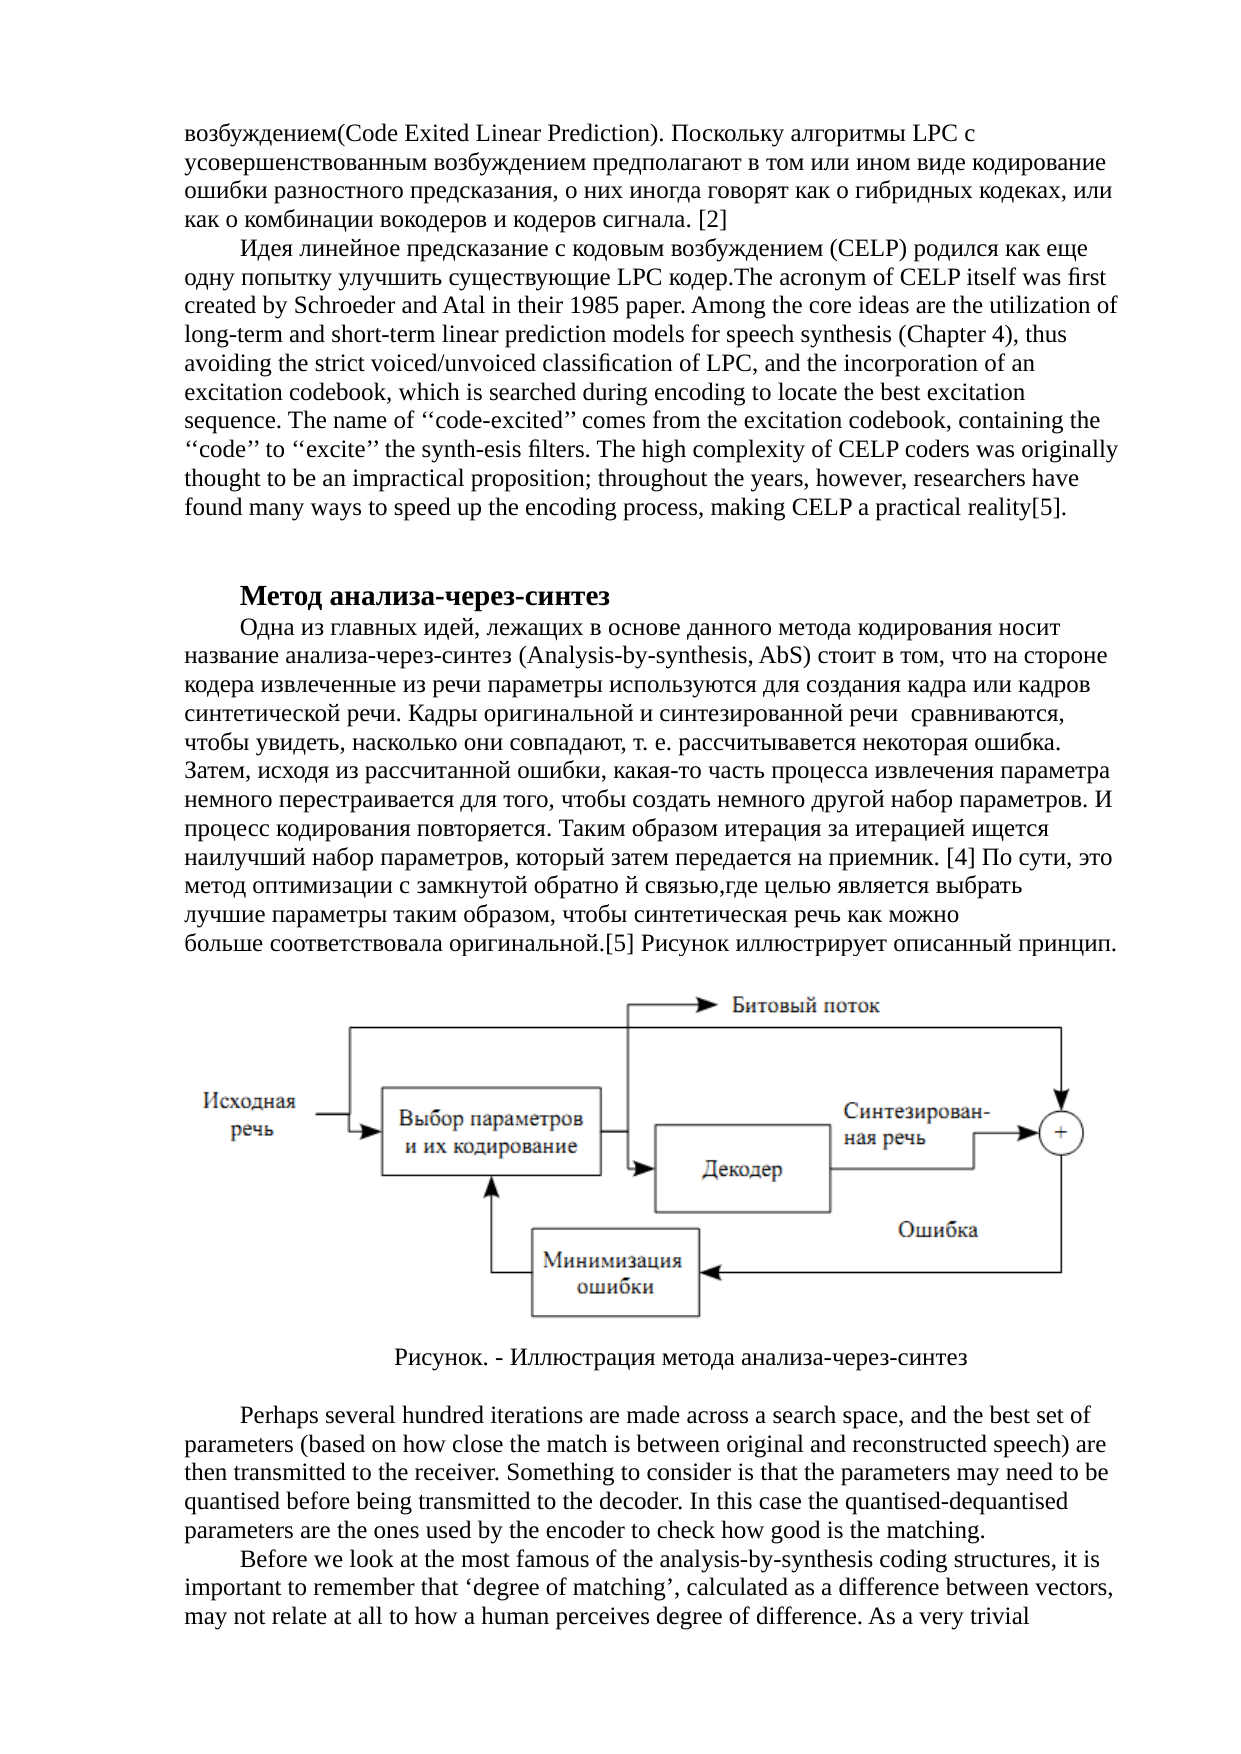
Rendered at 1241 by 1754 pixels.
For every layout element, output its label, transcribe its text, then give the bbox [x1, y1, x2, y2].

text Рисунок. - Иллюстрация метода анализа-через-синтез [184, 1343, 1122, 1371]
text Метод анализа-через-синтез [184, 578, 1122, 612]
picture [184, 956, 1123, 1343]
text Perhaps several hundred iterations are made across a search space, and the best set of parameters (based on how close the match is between original and reconstructed speech) are then transmitted to the receiver. Something to consider is that the parameters may need to be quantised before being transmitted to the decoder. In this case the quantised-dequantised parameters are the ones used by the encoder to check how good is the matching. [184, 1400, 1122, 1544]
text Before we look at the most famous of the analysis-by-synthesis coding structures, it is important to remember that ‘degree of matching’, calculated as a difference between vectors, may not relate at all to how a human perceives degree of difference. As a very trivial [184, 1544, 1122, 1630]
text возбуждением(Code Exited Linear Prediction). Поскольку алгоритмы LPC с усовершенствованным возбуждением предполагают в том или ином виде кодирование ошибки разностного предсказания, о них иногда говорят как о гибридных кодеках, или как о комбинации вокодеров и кодеров сигнала. [2] [184, 118, 1122, 233]
text Одна из главных идей, лежащих в основе данного метода кодирования носит название анализа-через-синтез (Analysis-by-synthesis, AbS) стоит в том, что на стороне кодера извлеченные из речи параметры используются для создания кадра или кадров синтетической речи. Кадры оригинальной и синтезированной речи сравниваются, чтобы увидеть, насколько они совпадают, т. е. рассчитывавется некоторая ошибка. Затем, исходя из рассчитанной ошибки, какая-то часть процесса извлечения параметра немного перестраивается для того, чтобы создать немного другой набор параметров. И процесс кодирования повторяется. Таким образом итерация за итерацией ищется наилучший набор параметров, который затем передается на приемник. [4] По сути, это метод оптимизации с замкнутой обратно й связью,где целью является выбрать лучшие параметры таким образом, чтобы синтетическая речь как можно больше соответствовала оригинальной.[5] Рисунок иллюстрирует описанный принцип. [184, 612, 1122, 956]
text Идея линейное предсказание с кодовым возбуждением (CELP) родился как еще одну попытку улучшить существующие LPC кодер.The acronym of CELP itself was ﬁrst created by Schroeder and Atal in their 1985 paper. Among the core ideas are the utilization of long-term and short-term linear prediction models for speech synthesis (Chapter 4), thus avoiding the strict voiced/unvoiced classiﬁcation of LPC, and the incorporation of an excitation codebook, which is searched during encoding to locate the best excitation sequence. The name of ‘‘code-excited’’ comes from the excitation codebook, containing the ‘‘code’’ to ‘‘excite’’ the synth-esis ﬁlters. The high complexity of CELP coders was originally thought to be an impractical proposition; throughout the years, however, researchers have found many ways to speed up the encoding process, making CELP a practical reality[5]. [184, 233, 1122, 521]
